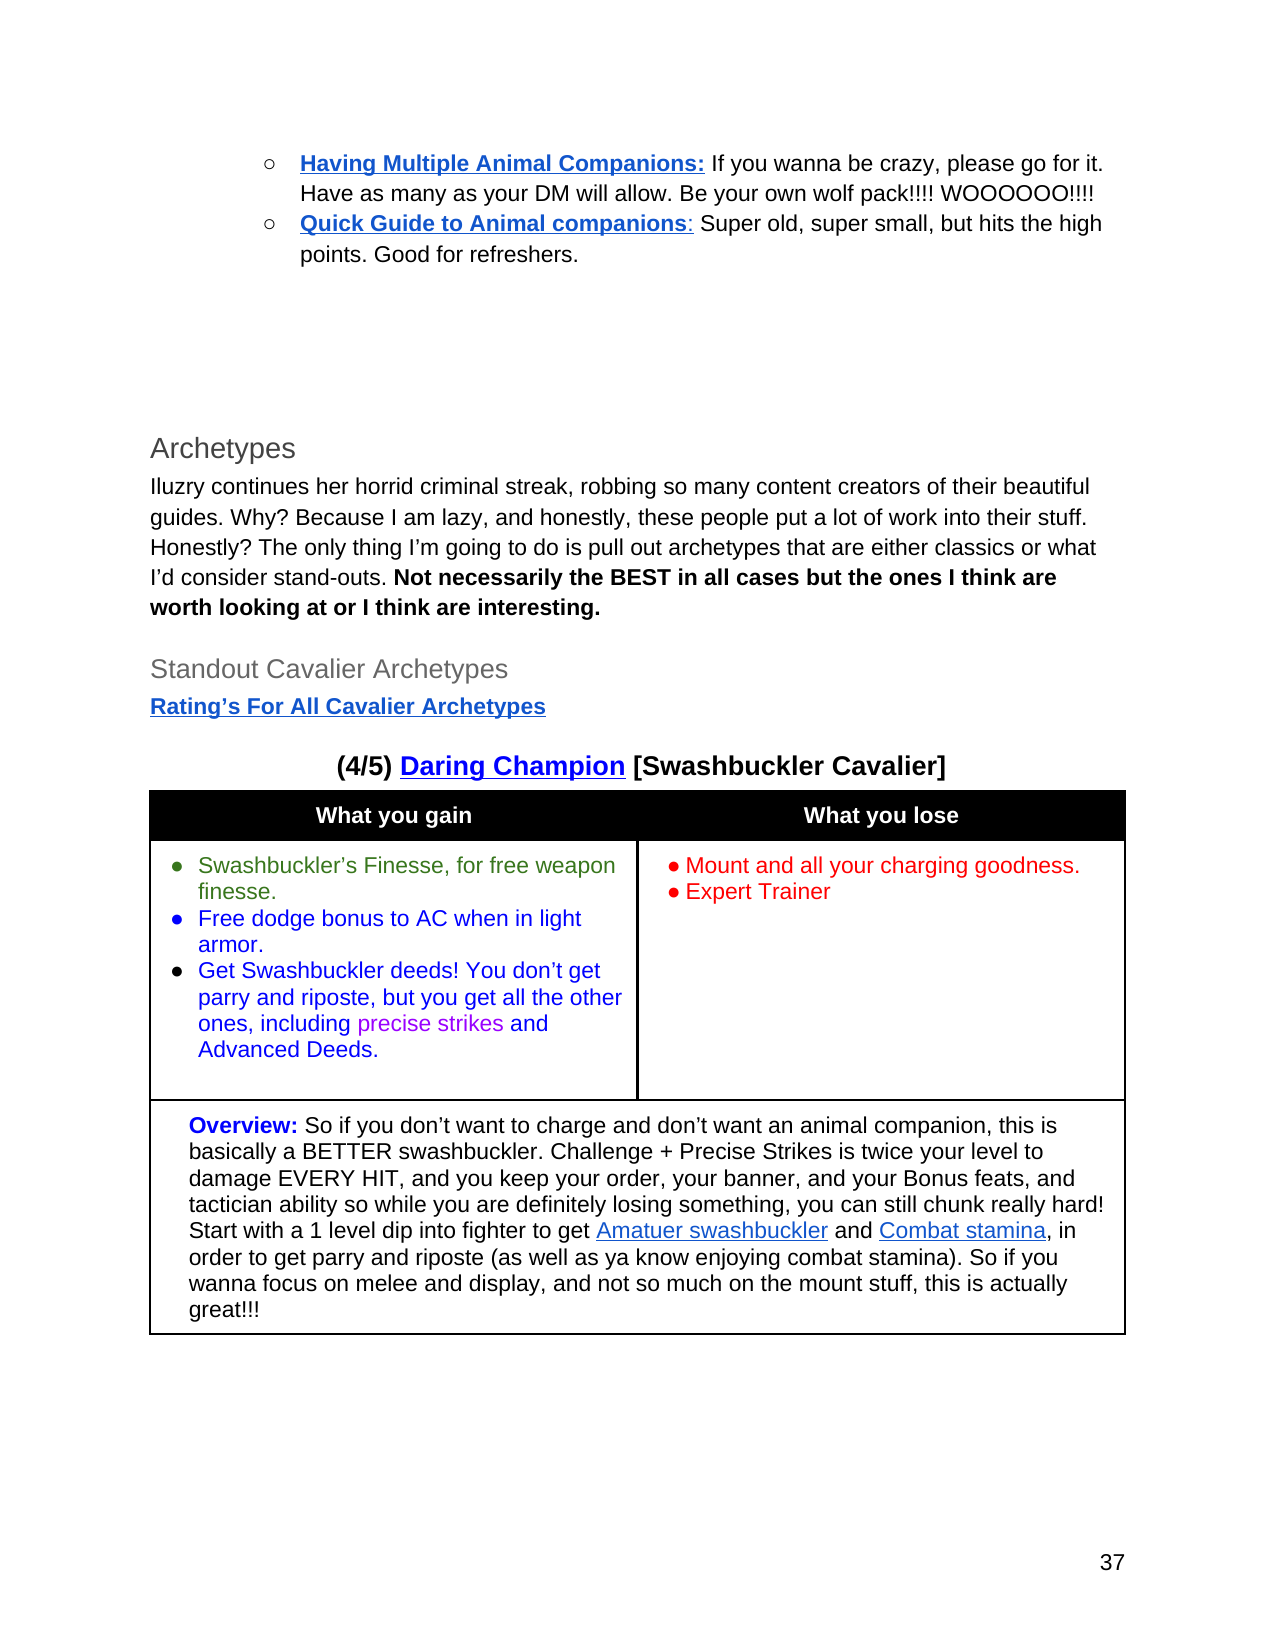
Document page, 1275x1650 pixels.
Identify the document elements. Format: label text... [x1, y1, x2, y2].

subtitle Standout Cavalier Archetypes [150, 653, 1125, 685]
table_header (4/5) Daring Champion [Swashbuckler Cavalier] [151, 725, 1124, 790]
text Iluzry continues her horrid criminal streak, robbing so many content creators of their beautiful guides. Why? Because I am lazy, and honestly, these people put a lot of work into their stuff. Honestly? The only thing I’m going to do is pull out archetypes that are either classics or what I’d consider stand-outs. Not necessarily the BEST in all cases but the ones I think are worth looking at or I think are interesting. [150, 473, 1125, 621]
table_cell Mount and all your charging goodness. Expert Trainer [639, 841, 1124, 1099]
list Quick Guide to Animal companions: Super old, super small, but hits the high points. Good for refreshers. [262, 210, 1125, 267]
subtitle Archetypes [150, 431, 1125, 465]
table_cell Overview: So if you don’t want to charge and don’t want an animal companion, this is basically a BETTER swashbuckler. Challenge + Precise Strikes is twice your level to damage EVERY HIT, and you keep your order, your banner, and your Bonus feats, and tactician ability so while you are definitely losing something, you can still chunk really hard! Start with a 1 level dip into fighter to get Amatuer swashbuckler and Combat stamina, in order to get parry and riposte (as well as ya know enjoying combat stamina). So if you wanna focus on melee and display, and not so much on the mount stuff, this is actually great!!! [151, 1101, 1124, 1333]
table_cell Swashbuckler’s Finesse, for free weapon finesse. Free dodge bonus to AC when in light armor. Get Swashbuckler deeds! You don’t get parry and riposte, but you get all the other ones, including precise strikes and Advanced Deeds. [151, 841, 636, 1099]
table_cell What you gain [151, 792, 636, 839]
text Rating’s For All Cavalier Archetypes [150, 693, 1125, 719]
table_cell What you lose [639, 792, 1124, 839]
list Having Multiple Animal Companions: If you wanna be crazy, please go for it. Have as many as your DM will allow. Be your own wolf pack!!!! WOOOOOO!!!! [262, 150, 1125, 207]
